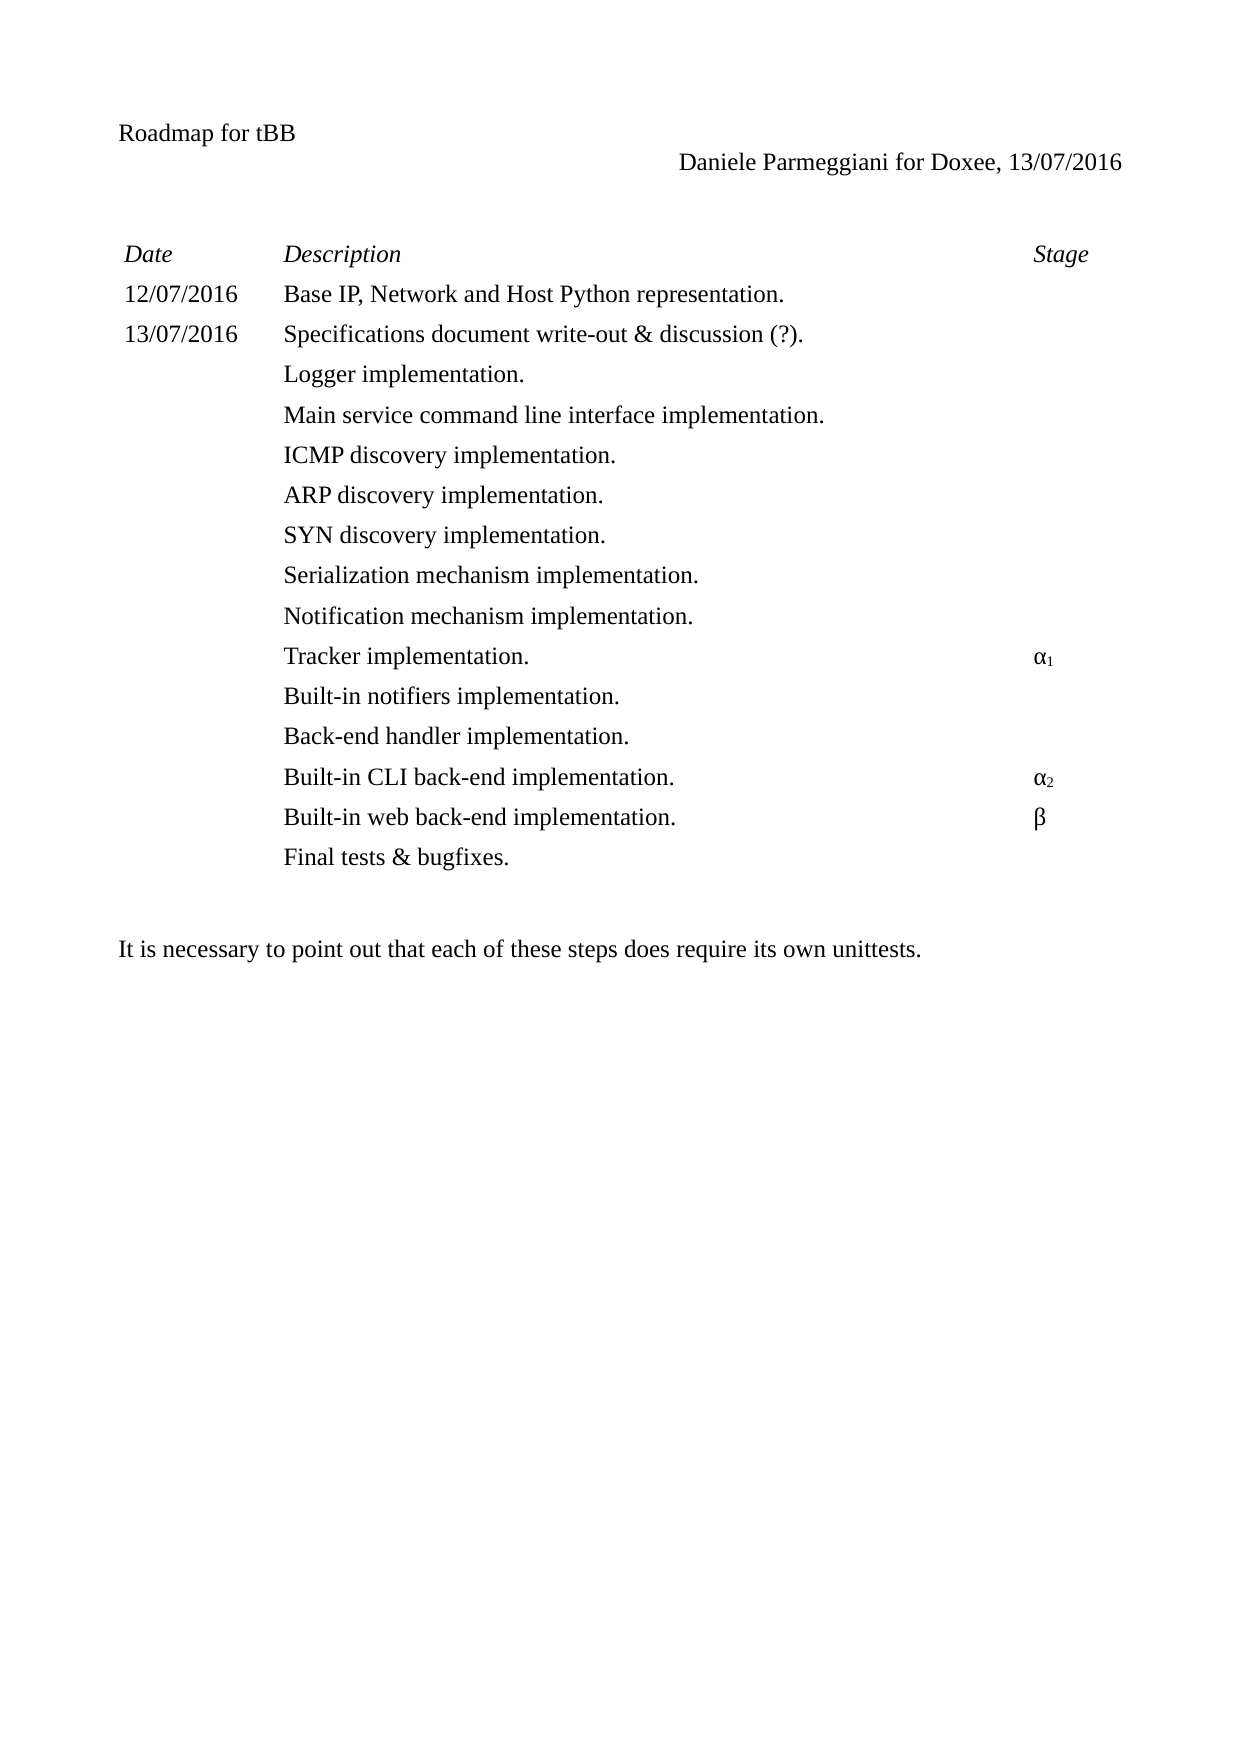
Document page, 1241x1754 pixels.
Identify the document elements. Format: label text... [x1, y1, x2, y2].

table_cell [118, 394, 277, 434]
table_cell [118, 675, 277, 716]
table_cell [1028, 354, 1123, 394]
table_cell [1028, 675, 1123, 716]
table_cell α1 [1028, 635, 1123, 675]
table_cell [118, 756, 277, 796]
text Daniele Parmeggiani for Doxee, 13/07/2016 [118, 147, 1122, 176]
table_cell [1028, 273, 1123, 313]
table_cell [118, 555, 277, 595]
table_header Date [118, 233, 277, 273]
text It is necessary to point out that each of these steps does require its own unittests. [118, 934, 1122, 963]
table_cell α2 [1028, 756, 1123, 796]
table_cell Back-end handler implementation. [278, 716, 1027, 756]
table_cell [1028, 836, 1123, 876]
table_header Stage [1028, 233, 1123, 273]
table_cell 13/07/2016 [118, 314, 277, 354]
table_cell Notification mechanism implementation. [278, 595, 1027, 635]
table_cell Final tests & bugfixes. [278, 836, 1027, 876]
table_cell [118, 354, 277, 394]
table_cell [1028, 515, 1123, 555]
table_cell [118, 515, 277, 555]
table_cell Built-in CLI back-end implementation. [278, 756, 1027, 796]
table_cell [1028, 434, 1123, 474]
table_cell [118, 595, 277, 635]
table_cell [1028, 314, 1123, 354]
table_cell [1028, 555, 1123, 595]
table_header Description [278, 233, 1027, 273]
table_cell Specifications document write-out & discussion (?). [278, 314, 1027, 354]
table_cell [1028, 716, 1123, 756]
table_cell [118, 434, 277, 474]
table_cell Base IP, Network and Host Python representation. [278, 273, 1027, 313]
table_cell [118, 716, 277, 756]
text Roadmap for tBB [118, 118, 1122, 147]
table_cell Main service command line interface implementation. [278, 394, 1027, 434]
table_cell Built-in notifiers implementation. [278, 675, 1027, 716]
table_cell Tracker implementation. [278, 635, 1027, 675]
table_cell [118, 836, 277, 876]
table_cell [118, 635, 277, 675]
table_cell [1028, 474, 1123, 514]
table_cell Serialization mechanism implementation. [278, 555, 1027, 595]
table_cell ICMP discovery implementation. [278, 434, 1027, 474]
table_cell [118, 796, 277, 836]
table_cell ARP discovery implementation. [278, 474, 1027, 514]
table_cell 12/07/2016 [118, 273, 277, 313]
table_cell Built-in web back-end implementation. [278, 796, 1027, 836]
table_cell β [1028, 796, 1123, 836]
table_cell SYN discovery implementation. [278, 515, 1027, 555]
table_cell [1028, 595, 1123, 635]
table_cell Logger implementation. [278, 354, 1027, 394]
table_cell [1028, 394, 1123, 434]
table_cell [118, 474, 277, 514]
